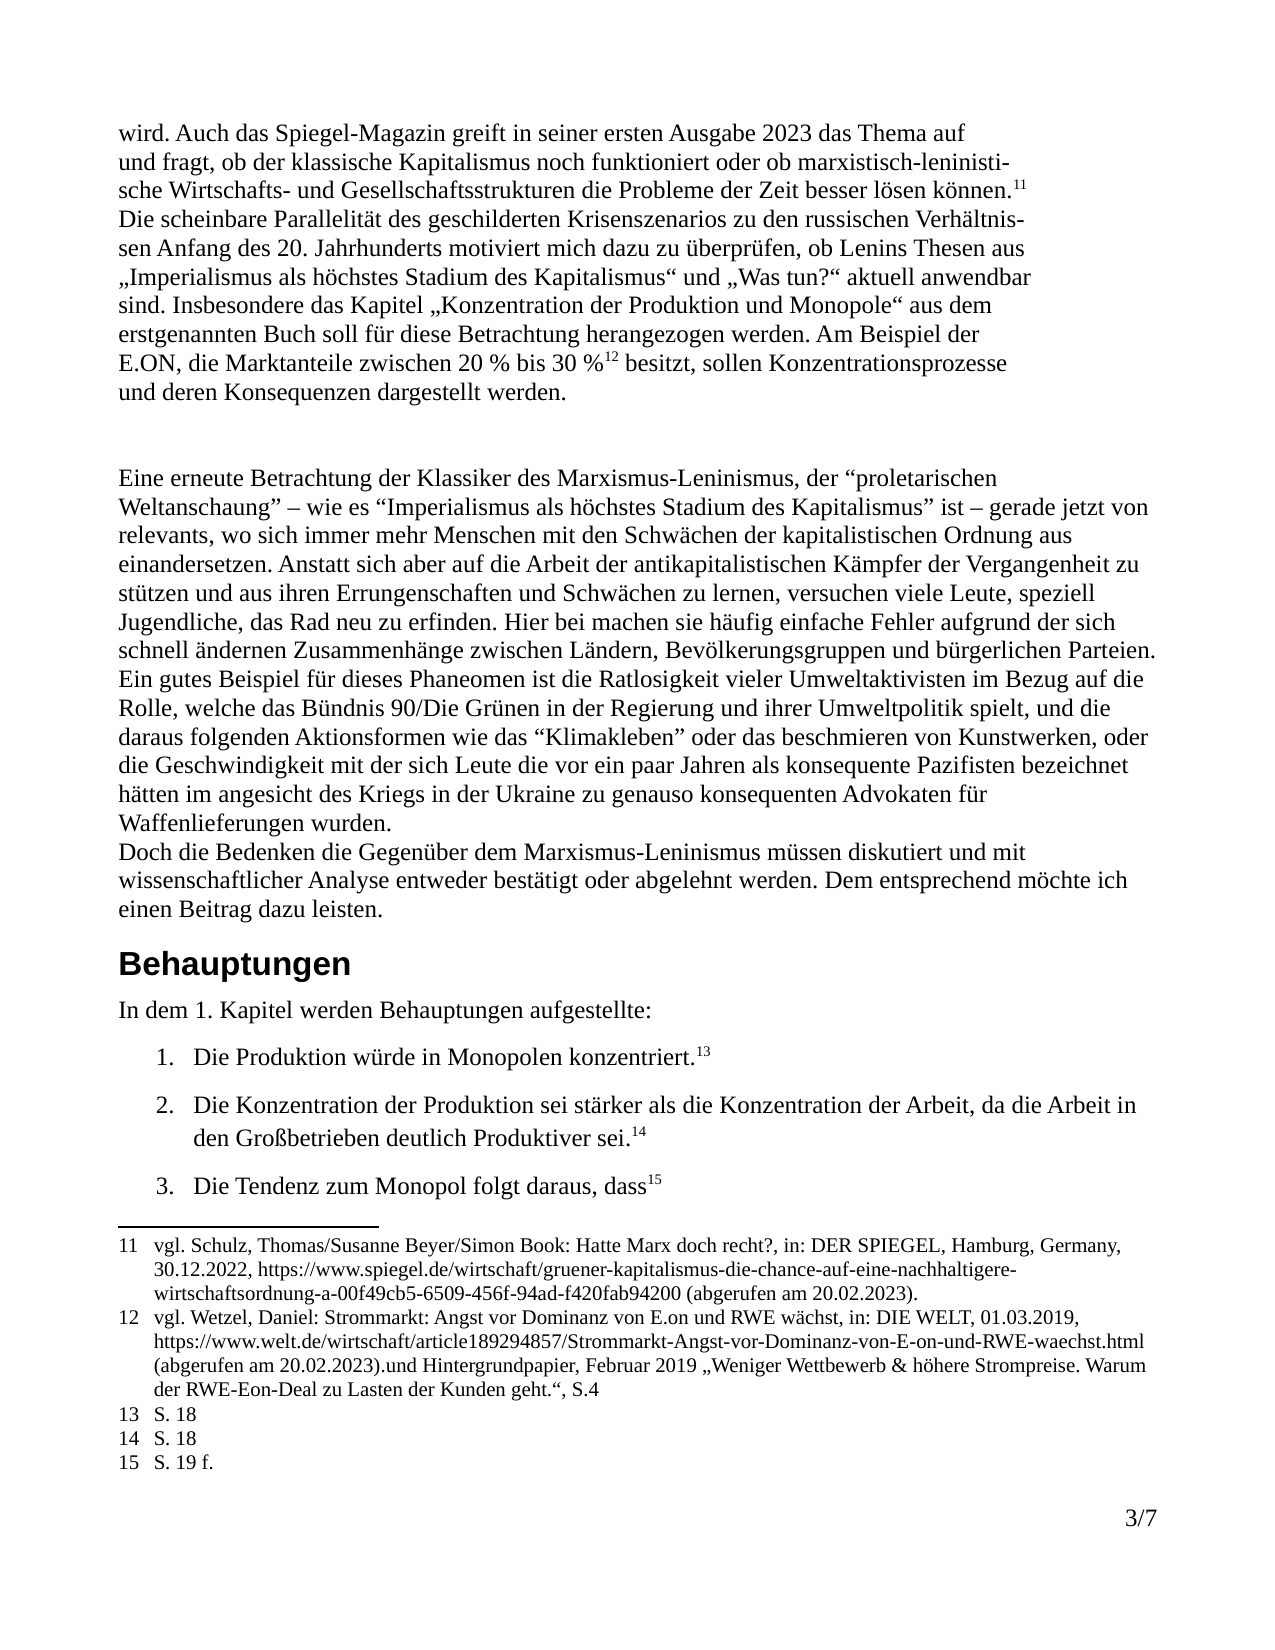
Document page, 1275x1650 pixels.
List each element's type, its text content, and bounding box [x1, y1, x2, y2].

text und deren Konsequenzen dargestellt werden. [118, 377, 1157, 406]
text Doch die Bedenken die Gegenüber dem Marxismus-Leninismus müssen diskutiert und mit wissenschaftlicher Analyse entweder bestätigt oder abgelehnt werden. Dem entsprechend möchte ich einen Beitrag dazu leisten. [118, 837, 1157, 923]
text und fragt, ob der klassische Kapitalismus noch funktioniert oder ob marxistisch-leninisti- [118, 147, 1157, 176]
list S. 19 f. [118, 1449, 1157, 1474]
subtitle Behauptungen [118, 944, 1157, 982]
list Die Produktion würde in Monopolen konzentriert. [156, 1042, 1157, 1071]
text In dem 1. Kapitel werden Behauptungen aufgestellte: [118, 995, 1157, 1024]
text wird. Auch das Spiegel-Magazin greift in seiner ersten Ausgabe 2023 das Thema auf [118, 118, 1157, 147]
text Eine erneute Betrachtung der Klassiker des Marxismus-Leninismus, der “proletarischen Weltanschaung” – wie es “Imperialismus als höchstes Stadium des Kapitalismus” ist – gerade jetzt von relevants, wo sich immer mehr Menschen mit den Schwächen der kapitalistischen Ordnung aus einandersetzen. Anstatt sich aber auf die Arbeit der antikapitalistischen Kämpfer der Vergangenheit zu stützen und aus ihren Errungenschaften und Schwächen zu lernen, versuchen viele Leute, speziell Jugendliche, das Rad neu zu erfinden. Hier bei machen sie häufig einfache Fehler aufgrund der sich schnell ändernen Zusammenhänge zwischen Ländern, Bevölkerungsgruppen und bürgerlichen Parteien. Ein gutes Beispiel für dieses Phaneomen ist die Ratlosigkeit vieler Umweltaktivisten im Bezug auf die Rolle, welche das Bündnis 90/Die Grünen in der Regierung und ihrer Umweltpolitik spielt, und die daraus folgenden Aktionsformen wie das “Klimakleben” oder das beschmieren von Kunstwerken, oder die Geschwindigkeit mit der sich Leute die vor ein paar Jahren als konsequente Pazifisten bezeichnet hätten im angesicht des Kriegs in der Ukraine zu genauso konsequenten Advokaten für Waffenlieferungen wurden. [118, 463, 1157, 837]
text „Imperialismus als höchstes Stadium des Kapitalismus“ und „Was tun?“ aktuell anwendbar [118, 262, 1157, 291]
text E.ON, die Marktanteile zwischen 20 % bis 30 % besitzt, sollen Konzentrationsprozesse [118, 348, 1157, 377]
text vgl. Wetzel, Daniel: Strommarkt: Angst vor Dominanz von E.on und RWE wächst, in: DIE WELT, 01.03.2019, https://www.welt.de/wirtschaft/article189294857/Strommarkt-Angst-vor-Dominanz-von-E-on-und-RWE-waechst.html (abgerufen am 20.02.2023).und Hintergrundpapier, Februar 2019 „Weniger Wettbewerb & höhere Strompreise. Warum der RWE-Eon-Deal zu Lasten der Kunden geht.“, S.4 [118, 1305, 1157, 1401]
text sche Wirtschafts- und Gesellschaftsstrukturen die Probleme der Zeit besser lösen können. [118, 176, 1157, 204]
text Die scheinbare Parallelität des geschilderten Krisenszenarios zu den russischen Verhältnis- [118, 204, 1157, 233]
list Die Konzentration der Produktion sei stärker als die Konzentration der Arbeit, da die Arbeit in den Großbetrieben deutlich Produktiver sei. [156, 1090, 1157, 1152]
text sen Anfang des 20. Jahrhunderts motiviert mich dazu zu überprüfen, ob Lenins Thesen aus [118, 233, 1157, 262]
text erstgenannten Buch soll für diese Betrachtung herangezogen werden. Am Beispiel der [118, 319, 1157, 348]
text sind. Insbesondere das Kapitel „Konzentration der Produktion und Monopole“ aus dem [118, 291, 1157, 319]
list S. 18 [118, 1426, 1157, 1449]
list Die Tendenz zum Monopol folgt daraus, dass [156, 1171, 1157, 1199]
text vgl. Schulz, Thomas/Susanne Beyer/Simon Book: Hatte Marx doch recht?, in: DER SPIEGEL, Hamburg, Germany, 30.12.2022, https://www.spiegel.de/wirtschaft/gruener-kapitalismus-die-chance-auf-eine-nachhaltigere-wirtschaftsordnung-a-00f49cb5-6509-456f-94ad-f420fab94200 (abgerufen am 20.02.2023). [118, 1233, 1157, 1305]
list S. 18 [118, 1401, 1157, 1426]
